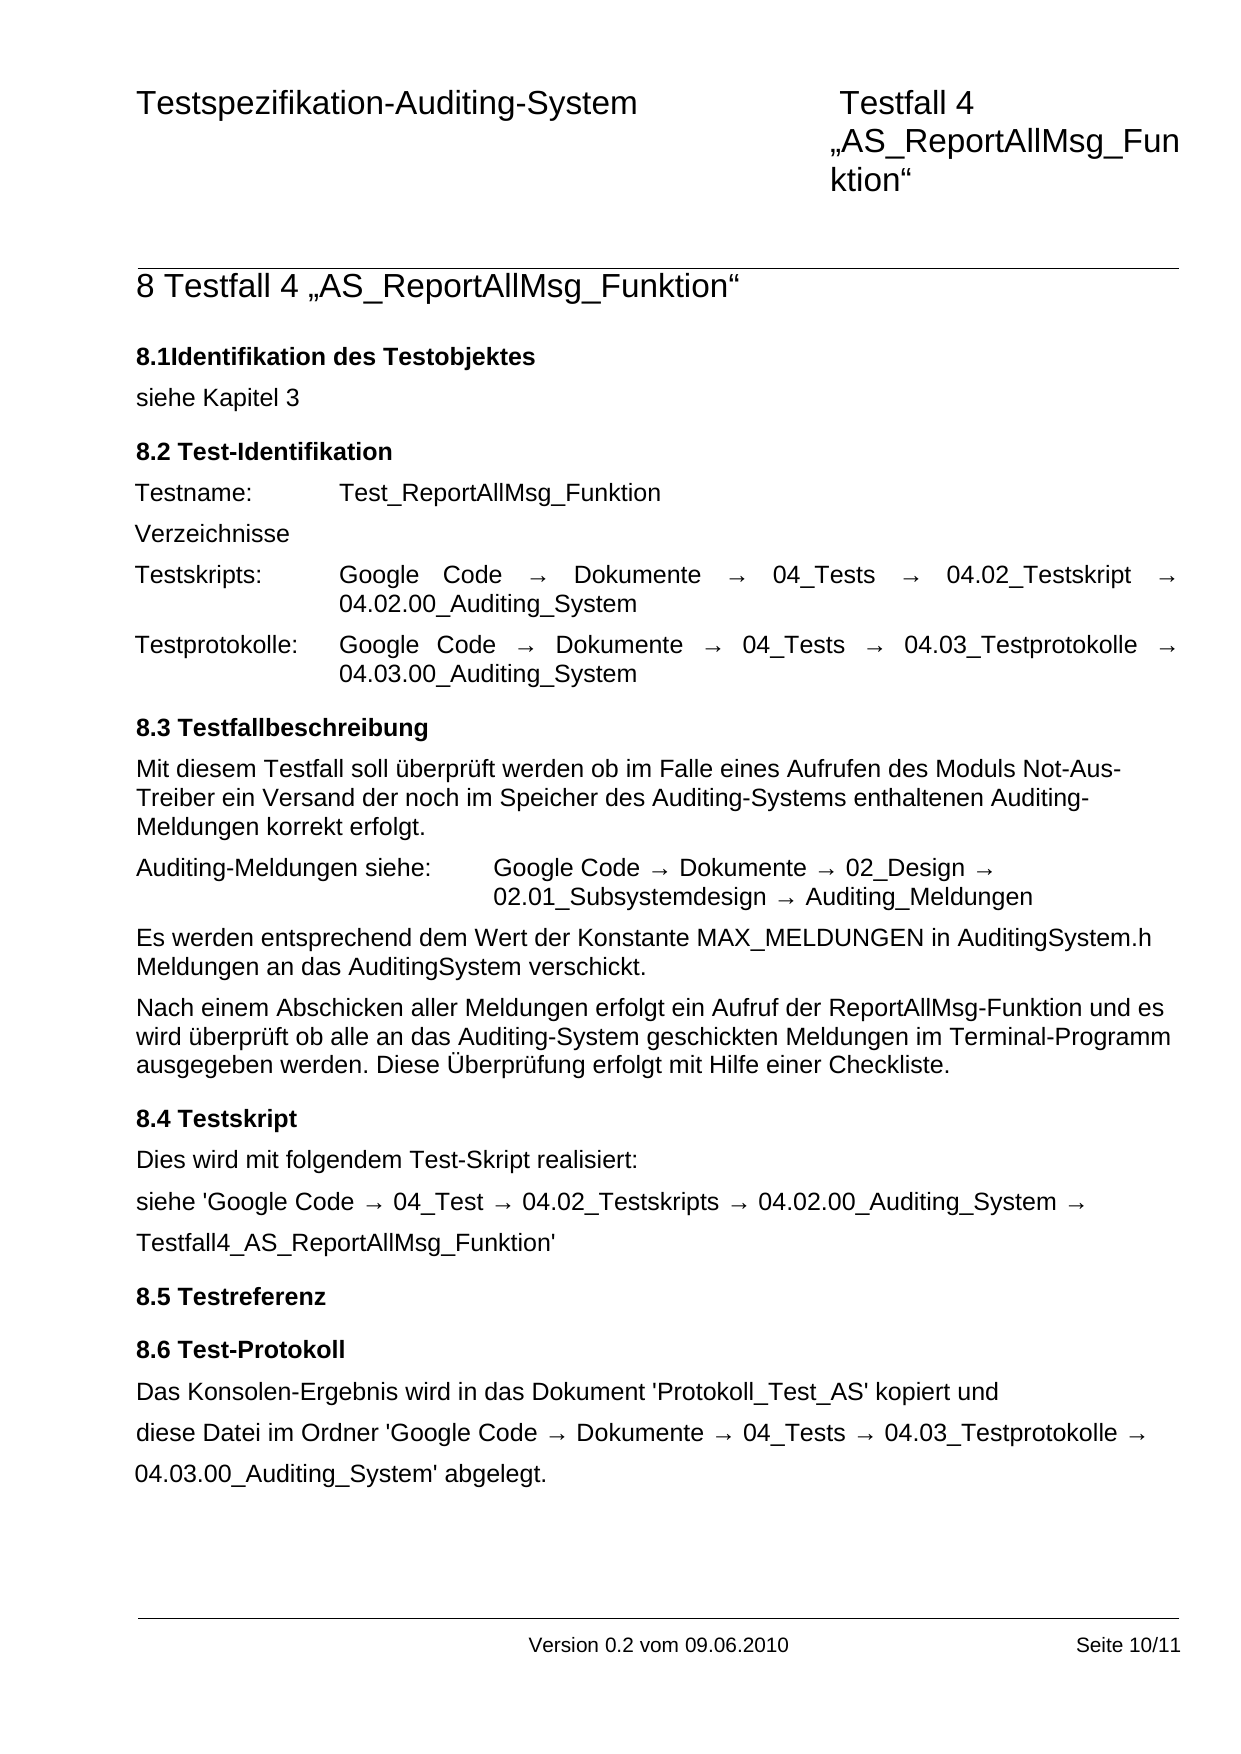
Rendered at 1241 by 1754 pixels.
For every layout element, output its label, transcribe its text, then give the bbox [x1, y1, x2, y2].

text Es werden entsprechend dem Wert der Konstante MAX_MELDUNGEN in AuditingSystem.h Meldungen an das AuditingSystem verschickt. [136, 923, 1181, 981]
subtitle Testreferenz [136, 1282, 1181, 1311]
text Testfall4_AS_ReportAllMsg_Funktion' [136, 1228, 1181, 1257]
text Verzeichnisse [134, 519, 1181, 548]
text Testskripts: Google Code → Dokumente → 04_Tests → 04.02_Testskript → 04.02.00_Auditing_System [134, 561, 1181, 618]
subtitle Test-Identifikation [136, 437, 1181, 466]
text diese Datei im Ordner 'Google Code → Dokumente → 04_Tests → 04.03_Testprotokolle → [136, 1418, 1181, 1447]
text Auditing-Meldungen siehe: Google Code → Dokumente → 02_Design → 02.01_Subsystemdesign → Auditing_Meldungen [136, 853, 1181, 911]
subtitle Test-Protokoll [136, 1336, 1181, 1364]
text 04.03.00_Auditing_System' abgelegt. [134, 1459, 1181, 1488]
text Testprotokolle: Google Code → Dokumente → 04_Tests → 04.03_Testprotokolle → 04.03.00_Auditing_System [134, 631, 1181, 688]
text Mit diesem Testfall soll überprüft werden ob im Falle eines Aufrufen des Moduls Not-Aus-Treiber ein Versand der noch im Speicher des Auditing-Systems enthaltenen Auditing-Meldungen korrekt erfolgt. [136, 754, 1181, 841]
text Testname: Test_ReportAllMsg_Funktion [134, 478, 1181, 507]
subtitle Testfall 4 „AS_ReportAllMsg_Funktion“ [575, 289, 1181, 304]
subtitle Testskript [136, 1104, 1181, 1133]
subtitle Identifikation des Testobjektes [136, 342, 1181, 371]
text Dies wird mit folgendem Test-Skript realisiert: [136, 1146, 1181, 1174]
text Das Konsolen-Ergebnis wird in das Dokument 'Protokoll_Test_AS' kopiert und [136, 1377, 1181, 1406]
text siehe 'Google Code → 04_Test → 04.02_Testskripts → 04.02.00_Auditing_System → [136, 1187, 1181, 1216]
text Nach einem Abschicken aller Meldungen erfolgt ein Aufruf der ReportAllMsg-Funktion und es wird überprüft ob alle an das Auditing-System geschickten Meldungen im Terminal-Programm ausgegeben werden. Diese Überprüfung erfolgt mit Hilfe einer Checkliste. [136, 993, 1181, 1079]
subtitle Testfall 4 „AS_ReportAllMsg_Funktion“ [136, 289, 426, 304]
text siehe Kapitel 3 [136, 383, 1181, 412]
subtitle Testfallbeschreibung [136, 713, 1181, 742]
subtitle Testfall 4 „AS_ReportAllMsg_Funktion“ [429, 289, 576, 304]
